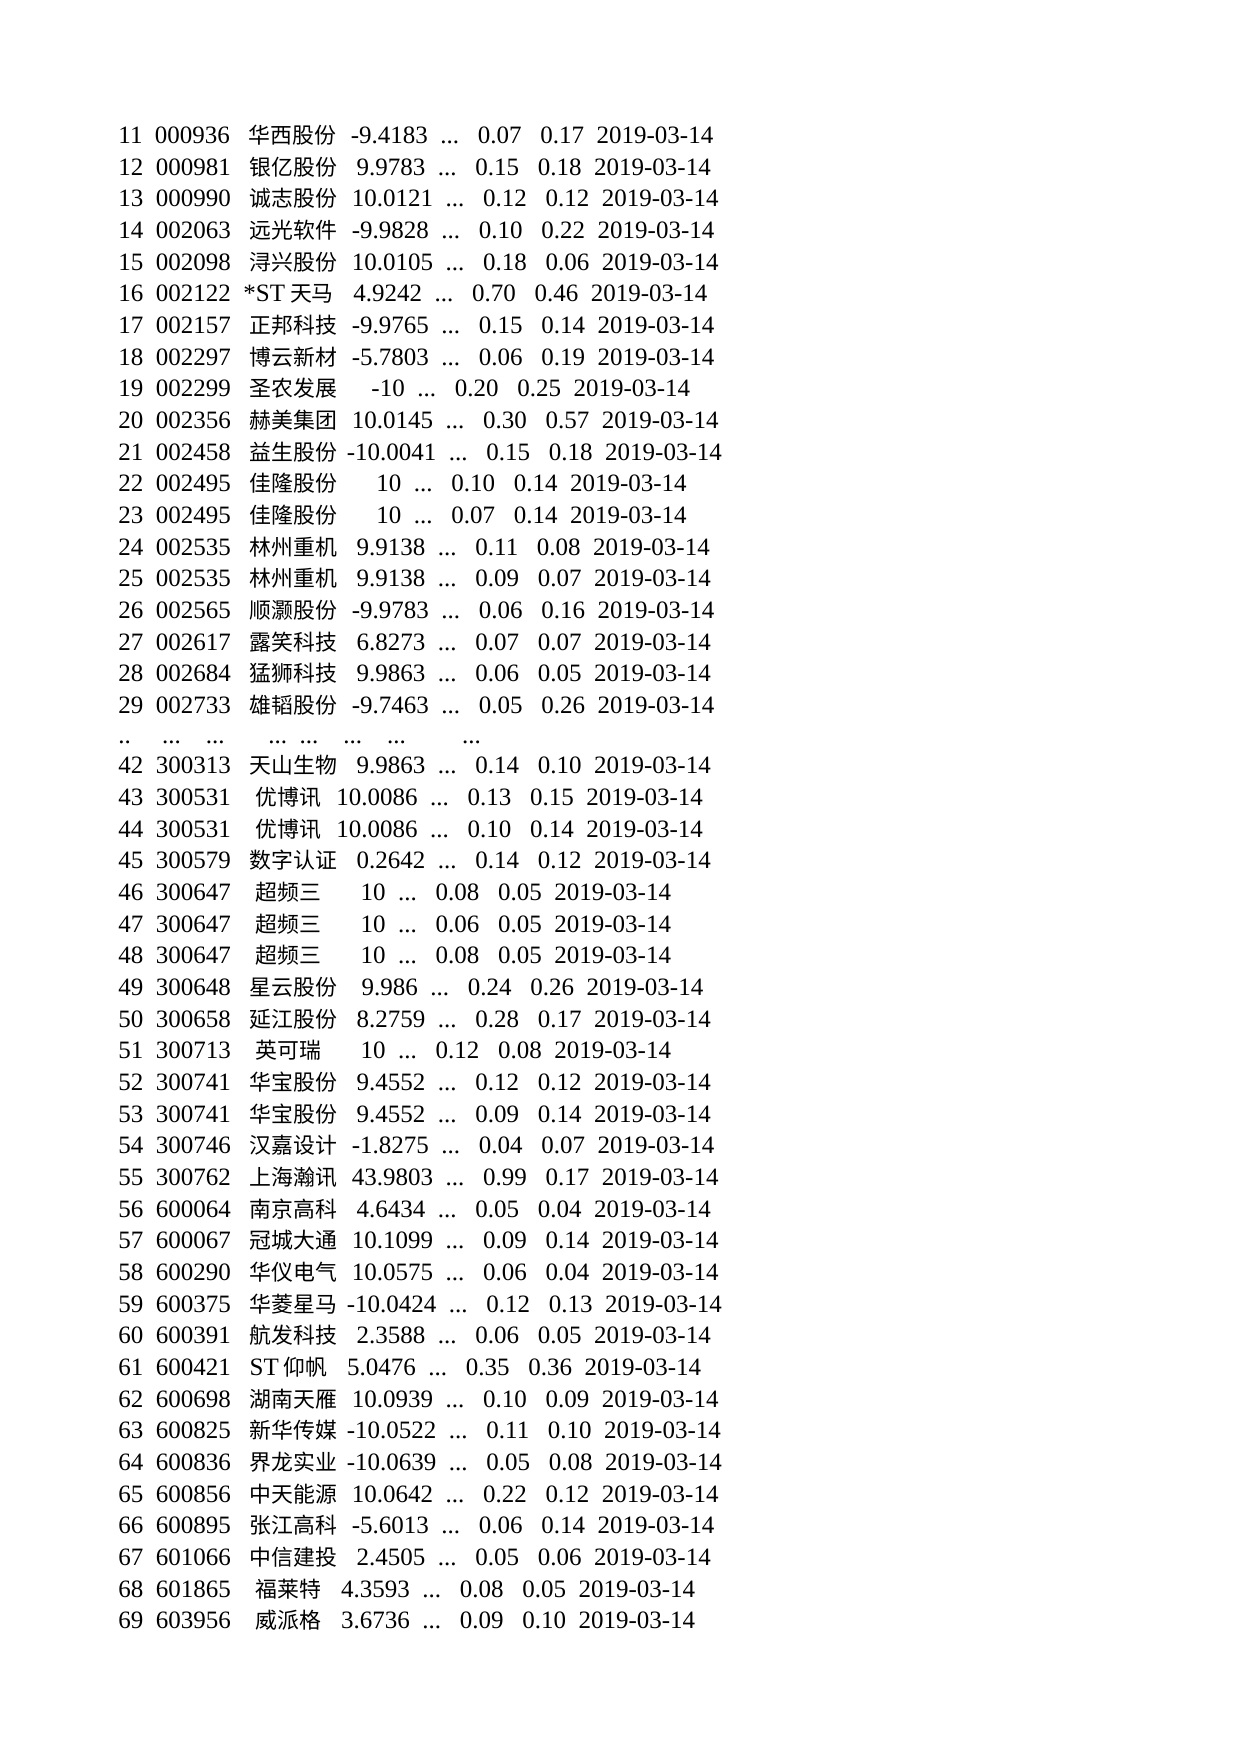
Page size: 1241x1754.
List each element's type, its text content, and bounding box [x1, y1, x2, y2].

text 22 002495 佳隆股份 10 ... 0.10 0.14 2019-03-14 [118, 466, 1122, 498]
text 13 000990 诚志股份 10.0121 ... 0.12 0.12 2019-03-14 [118, 181, 1122, 213]
text 15 002098 浔兴股份 10.0105 ... 0.18 0.06 2019-03-14 [118, 245, 1122, 276]
text 50 300658 延江股份 8.2759 ... 0.28 0.17 2019-03-14 [118, 1002, 1122, 1033]
text 11 000936 华西股份 -9.4183 ... 0.07 0.17 2019-03-14 [118, 118, 1122, 150]
text 46 300647 超频三 10 ... 0.08 0.05 2019-03-14 [118, 875, 1122, 907]
text 47 300647 超频三 10 ... 0.06 0.05 2019-03-14 [118, 907, 1122, 938]
text 65 600856 中天能源 10.0642 ... 0.22 0.12 2019-03-14 [118, 1477, 1122, 1508]
text 67 601066 中信建投 2.4505 ... 0.05 0.06 2019-03-14 [118, 1540, 1122, 1572]
text 43 300531 优博讯 10.0086 ... 0.13 0.15 2019-03-14 [118, 780, 1122, 812]
text 26 002565 顺灏股份 -9.9783 ... 0.06 0.16 2019-03-14 [118, 593, 1122, 625]
text .. ... ... ... ... ... ... ... [118, 720, 1122, 748]
text 62 600698 湖南天雁 10.0939 ... 0.10 0.09 2019-03-14 [118, 1382, 1122, 1413]
text 23 002495 佳隆股份 10 ... 0.07 0.14 2019-03-14 [118, 498, 1122, 530]
text 54 300746 汉嘉设计 -1.8275 ... 0.04 0.07 2019-03-14 [118, 1128, 1122, 1160]
text 42 300313 天山生物 9.9863 ... 0.14 0.10 2019-03-14 [118, 748, 1122, 780]
text 25 002535 林州重机 9.9138 ... 0.09 0.07 2019-03-14 [118, 561, 1122, 593]
text 57 600067 冠城大通 10.1099 ... 0.09 0.14 2019-03-14 [118, 1223, 1122, 1255]
text 12 000981 银亿股份 9.9783 ... 0.15 0.18 2019-03-14 [118, 150, 1122, 181]
text 60 600391 航发科技 2.3588 ... 0.06 0.05 2019-03-14 [118, 1318, 1122, 1350]
text 24 002535 林州重机 9.9138 ... 0.11 0.08 2019-03-14 [118, 530, 1122, 561]
text 68 601865 福莱特 4.3593 ... 0.08 0.05 2019-03-14 [118, 1572, 1122, 1603]
text 61 600421 ST仰帆 5.0476 ... 0.35 0.36 2019-03-14 [118, 1350, 1122, 1382]
text 19 002299 圣农发展 -10 ... 0.20 0.25 2019-03-14 [118, 371, 1122, 403]
text 55 300762 上海瀚讯 43.9803 ... 0.99 0.17 2019-03-14 [118, 1160, 1122, 1192]
text 69 603956 威派格 3.6736 ... 0.09 0.10 2019-03-14 [118, 1603, 1122, 1635]
text 58 600290 华仪电气 10.0575 ... 0.06 0.04 2019-03-14 [118, 1255, 1122, 1287]
text 18 002297 博云新材 -5.7803 ... 0.06 0.19 2019-03-14 [118, 340, 1122, 371]
text 28 002684 猛狮科技 9.9863 ... 0.06 0.05 2019-03-14 [118, 656, 1122, 688]
text 51 300713 英可瑞 10 ... 0.12 0.08 2019-03-14 [118, 1033, 1122, 1065]
text 56 600064 南京高科 4.6434 ... 0.05 0.04 2019-03-14 [118, 1192, 1122, 1223]
text 63 600825 新华传媒 -10.0522 ... 0.11 0.10 2019-03-14 [118, 1413, 1122, 1445]
text 48 300647 超频三 10 ... 0.08 0.05 2019-03-14 [118, 938, 1122, 970]
text 27 002617 露笑科技 6.8273 ... 0.07 0.07 2019-03-14 [118, 625, 1122, 656]
text 20 002356 赫美集团 10.0145 ... 0.30 0.57 2019-03-14 [118, 403, 1122, 435]
text 14 002063 远光软件 -9.9828 ... 0.10 0.22 2019-03-14 [118, 213, 1122, 245]
text 29 002733 雄韬股份 -9.7463 ... 0.05 0.26 2019-03-14 [118, 688, 1122, 720]
text 53 300741 华宝股份 9.4552 ... 0.09 0.14 2019-03-14 [118, 1097, 1122, 1128]
text 21 002458 益生股份 -10.0041 ... 0.15 0.18 2019-03-14 [118, 435, 1122, 466]
text 64 600836 界龙实业 -10.0639 ... 0.05 0.08 2019-03-14 [118, 1445, 1122, 1477]
text 66 600895 张江高科 -5.6013 ... 0.06 0.14 2019-03-14 [118, 1508, 1122, 1540]
text 17 002157 正邦科技 -9.9765 ... 0.15 0.14 2019-03-14 [118, 308, 1122, 340]
text 45 300579 数字认证 0.2642 ... 0.14 0.12 2019-03-14 [118, 843, 1122, 875]
text 52 300741 华宝股份 9.4552 ... 0.12 0.12 2019-03-14 [118, 1065, 1122, 1097]
text 16 002122 *ST天马 4.9242 ... 0.70 0.46 2019-03-14 [118, 276, 1122, 308]
text 59 600375 华菱星马 -10.0424 ... 0.12 0.13 2019-03-14 [118, 1287, 1122, 1318]
text 49 300648 星云股份 9.986 ... 0.24 0.26 2019-03-14 [118, 970, 1122, 1002]
text 44 300531 优博讯 10.0086 ... 0.10 0.14 2019-03-14 [118, 812, 1122, 843]
